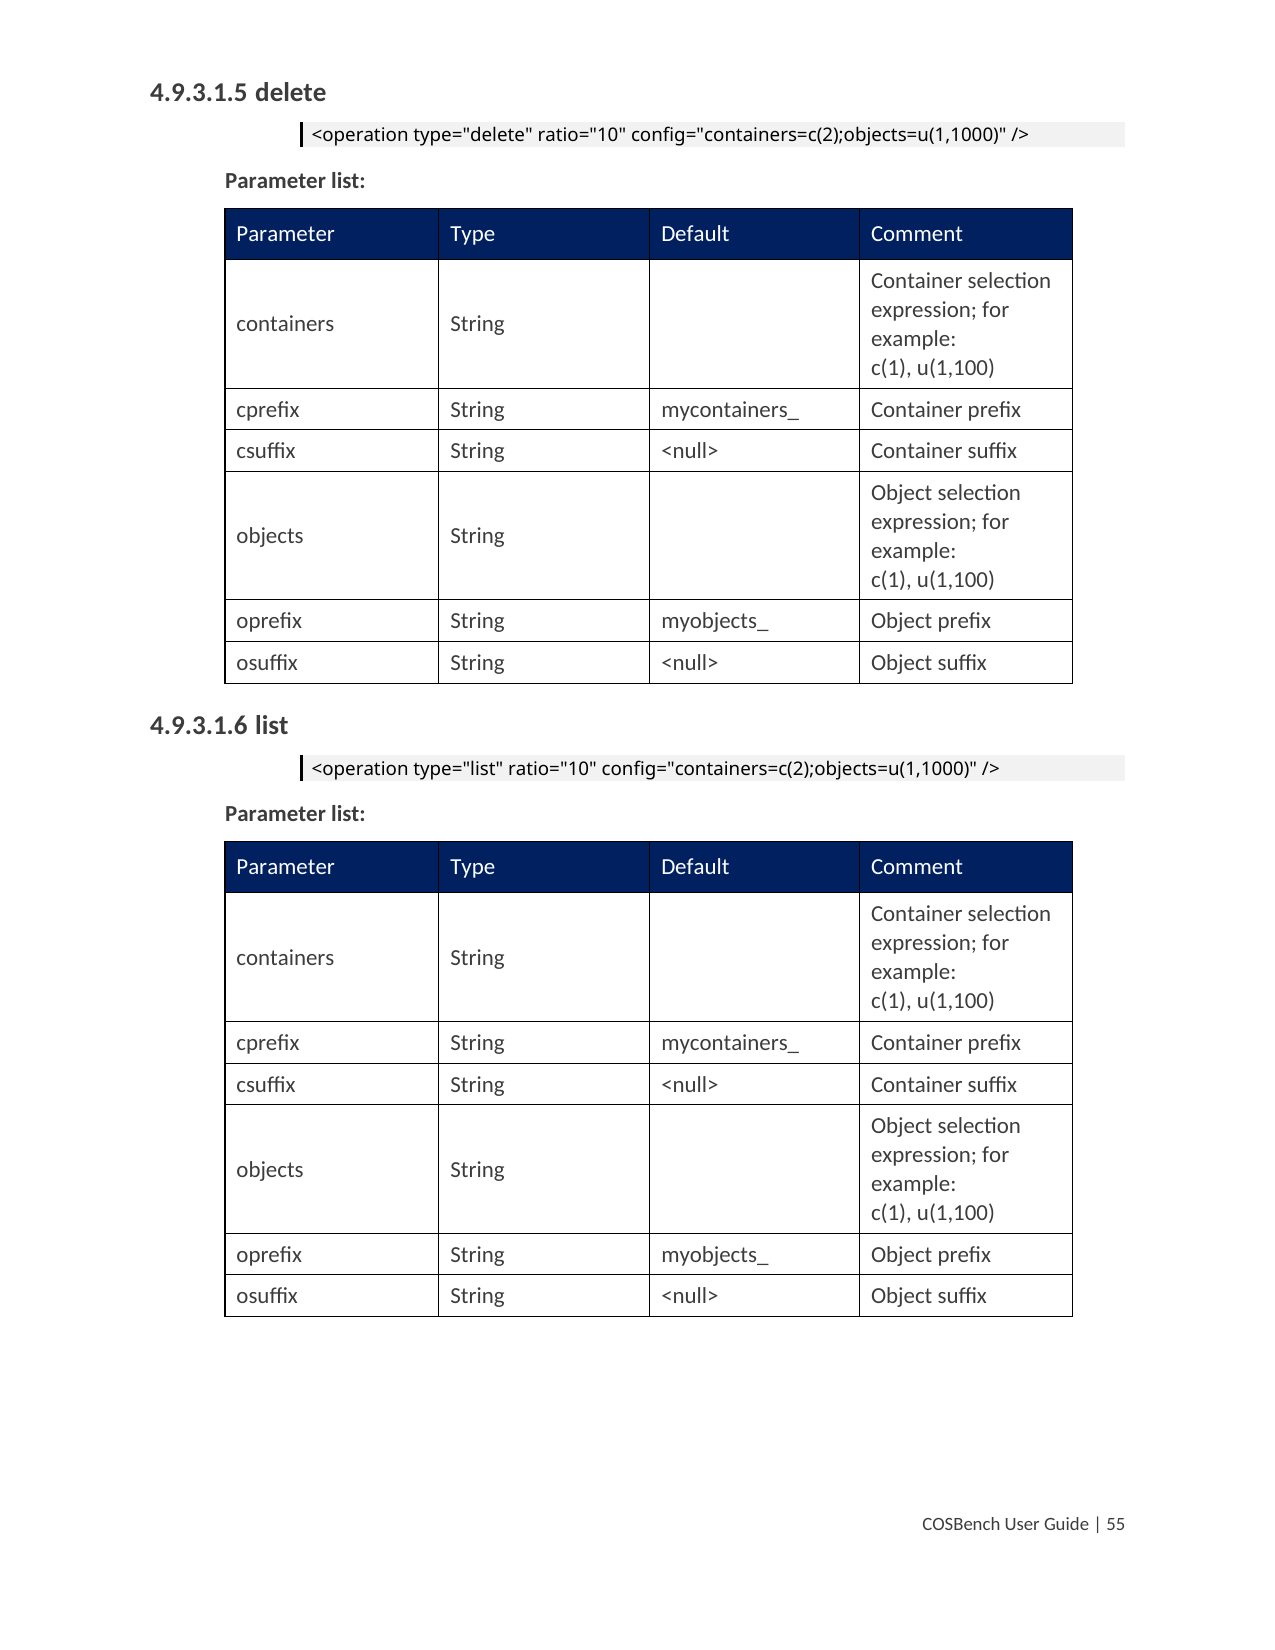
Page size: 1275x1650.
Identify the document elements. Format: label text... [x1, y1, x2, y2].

table_header Comment [860, 209, 1072, 259]
table_cell <null> [650, 642, 859, 682]
table_cell Object selection expression; for example: c(1), u(1,100) [860, 472, 1072, 599]
subtitle delete [150, 75, 1125, 108]
table_header Parameter [226, 209, 438, 259]
table_cell [650, 472, 859, 599]
table_cell <null> [650, 1064, 859, 1104]
table_cell Object selection expression; for example: c(1), u(1,100) [860, 1105, 1072, 1233]
table_cell Object suffix [860, 642, 1072, 682]
table_cell Object suffix [860, 1275, 1072, 1316]
table_cell oprefix [226, 600, 438, 641]
table_cell objects [226, 1105, 438, 1233]
table_cell Container suffix [860, 430, 1072, 471]
table_header Type [439, 842, 649, 892]
table_cell mycontainers_ [650, 1022, 859, 1062]
table_cell csuffix [226, 430, 438, 471]
table_cell Container selection expression; for example: c(1), u(1,100) [860, 893, 1072, 1021]
table_cell <null> [650, 1275, 859, 1316]
table_header Comment [860, 842, 1072, 892]
text <operation type="delete" ratio="10" config="containers=c(2);objects=u(1,1000)" /> [303, 122, 1125, 147]
table_cell String [439, 1275, 649, 1316]
table_cell String [439, 1234, 649, 1274]
text <operation type="list" ratio="10" config="containers=c(2);objects=u(1,1000)" /> [303, 755, 1125, 781]
table_cell String [439, 642, 649, 682]
table_cell String [439, 389, 649, 429]
table_cell osuffix [226, 642, 438, 682]
table_header Parameter [226, 842, 438, 892]
table_header Type [439, 209, 649, 259]
table_cell [650, 260, 859, 387]
table_cell myobjects_ [650, 1234, 859, 1274]
table_cell containers [226, 260, 438, 387]
table_header Default [650, 209, 859, 259]
table_cell cprefix [226, 389, 438, 429]
table_cell String [439, 430, 649, 471]
table_cell Container selection expression; for example: c(1), u(1,100) [860, 260, 1072, 387]
table_cell [650, 1105, 859, 1233]
table_cell mycontainers_ [650, 389, 859, 429]
text Parameter list: [225, 799, 1125, 827]
table_cell oprefix [226, 1234, 438, 1274]
table_cell osuffix [226, 1275, 438, 1316]
table_cell myobjects_ [650, 600, 859, 641]
table_cell Container suffix [860, 1064, 1072, 1104]
table_cell String [439, 600, 649, 641]
table_cell cprefix [226, 1022, 438, 1062]
table_cell String [439, 1064, 649, 1104]
table_cell Object prefix [860, 1234, 1072, 1274]
table_cell Container prefix [860, 389, 1072, 429]
table_cell String [439, 893, 649, 1021]
table_cell String [439, 472, 649, 599]
table_cell csuffix [226, 1064, 438, 1104]
table_cell String [439, 260, 649, 387]
table_cell String [439, 1105, 649, 1233]
table_cell <null> [650, 430, 859, 471]
text Parameter list: [225, 166, 1125, 194]
table_cell objects [226, 472, 438, 599]
table_cell containers [226, 893, 438, 1021]
subtitle list [150, 708, 1125, 741]
table_cell String [439, 1022, 649, 1062]
table_cell Container prefix [860, 1022, 1072, 1062]
table_cell [650, 893, 859, 1021]
table_cell Object prefix [860, 600, 1072, 641]
table_header Default [650, 842, 859, 892]
